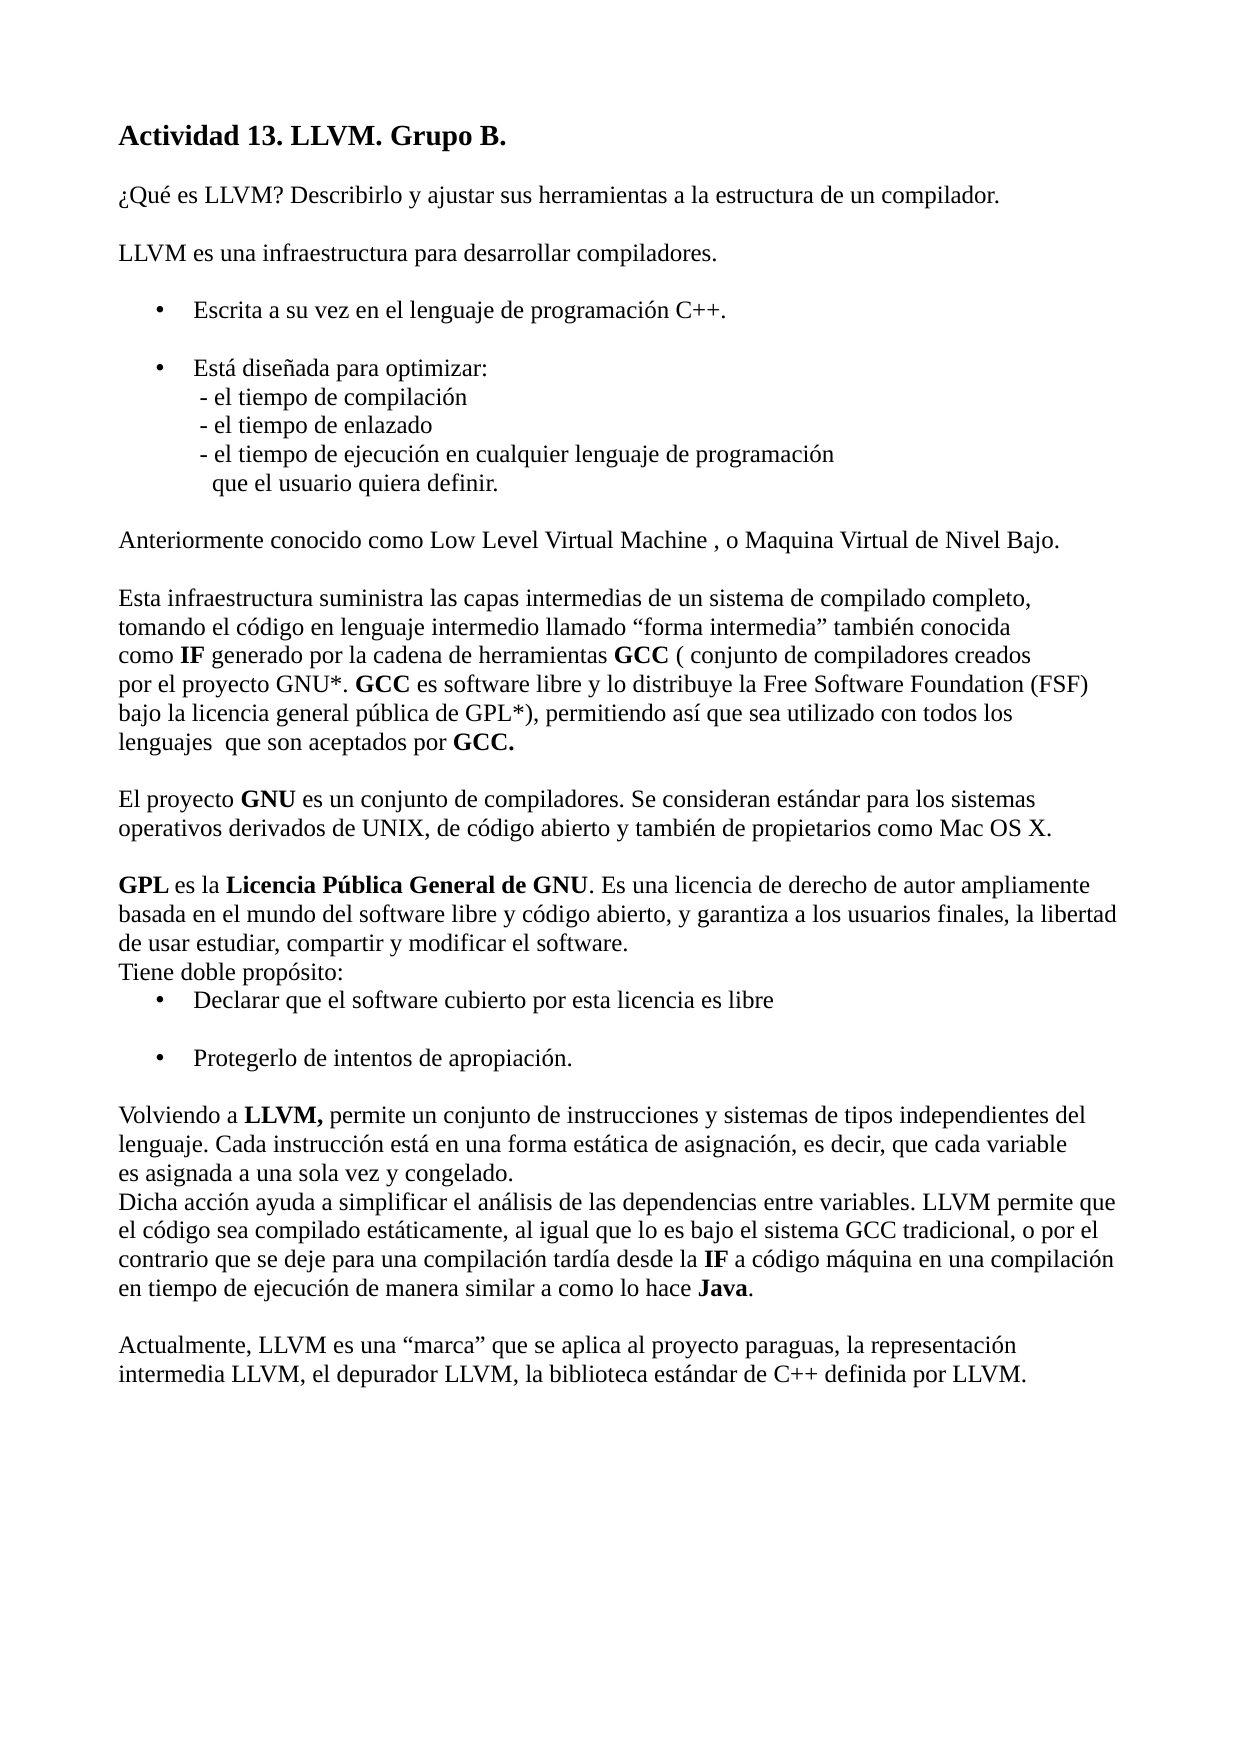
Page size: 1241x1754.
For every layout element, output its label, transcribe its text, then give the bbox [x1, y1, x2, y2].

list Protegerlo de intentos de apropiación. [156, 1043, 1122, 1072]
list Está diseñada para optimizar: [156, 353, 1122, 382]
text Volviendo a LLVM, permite un conjunto de instrucciones y sistemas de tipos independientes del lenguaje. Cada instrucción está en una forma estática de asignación, es decir, que cada variable [118, 1100, 1122, 1158]
text en tiempo de ejecución de manera similar a como lo hace Java. [118, 1273, 1122, 1302]
list que el usuario quiera definir. [156, 468, 1122, 497]
text lenguajes que son aceptados por GCC. [118, 727, 1122, 755]
text Esta infraestructura suministra las capas intermedias de un sistema de compilado completo, tomando el código en lenguaje intermedio llamado “forma intermedia” también conocida [118, 583, 1122, 640]
text es asignada a una sola vez y congelado. [118, 1158, 1122, 1187]
text Actualmente, LLVM es una “marca” que se aplica al proyecto paraguas, la representación intermedia LLVM, el depurador LLVM, la biblioteca estándar de C++ definida por LLVM. [118, 1330, 1122, 1388]
text por el proyecto GNU*. GCC es software libre y lo distribuye la Free Software Foundation (FSF) [118, 669, 1122, 698]
list - el tiempo de ejecución en cualquier lenguaje de programación [156, 439, 1122, 468]
list Escrita a su vez en el lenguaje de programación C++. [156, 295, 1122, 324]
text GPL es la Licencia Pública General de GNU. Es una licencia de derecho de autor ampliamente [118, 870, 1122, 899]
text LLVM es una infraestructura para desarrollar compiladores. [118, 238, 1122, 267]
text bajo la licencia general pública de GPL*), permitiendo así que sea utilizado con todos los [118, 698, 1122, 727]
text Tiene doble propósito: [118, 957, 1122, 985]
list - el tiempo de enlazado [156, 410, 1122, 439]
text Dicha acción ayuda a simplificar el análisis de las dependencias entre variables. LLVM permite que el código sea compilado estáticamente, al igual que lo es bajo el sistema GCC tradicional, o por el contrario que se deje para una compilación tardía desde la IF a código máquina en una compilación [118, 1187, 1122, 1273]
list Declarar que el software cubierto por esta licencia es libre [156, 985, 1122, 1014]
text Anteriormente conocido como Low Level Virtual Machine , o Maquina Virtual de Nivel Bajo. [118, 525, 1122, 554]
text ¿Qué es LLVM? Describirlo y ajustar sus herramientas a la estructura de un compilador. [118, 180, 1122, 209]
text Actividad 13. LLVM. Grupo B. [118, 118, 1122, 152]
list - el tiempo de compilación [156, 382, 1122, 410]
text El proyecto GNU es un conjunto de compiladores. Se consideran estándar para los sistemas operativos derivados de UNIX, de código abierto y también de propietarios como Mac OS X. [118, 784, 1122, 842]
text como IF generado por la cadena de herramientas GCC ( conjunto de compiladores creados [118, 640, 1122, 669]
text basada en el mundo del software libre y código abierto, y garantiza a los usuarios finales, la libertad de usar estudiar, compartir y modificar el software. [118, 899, 1122, 957]
